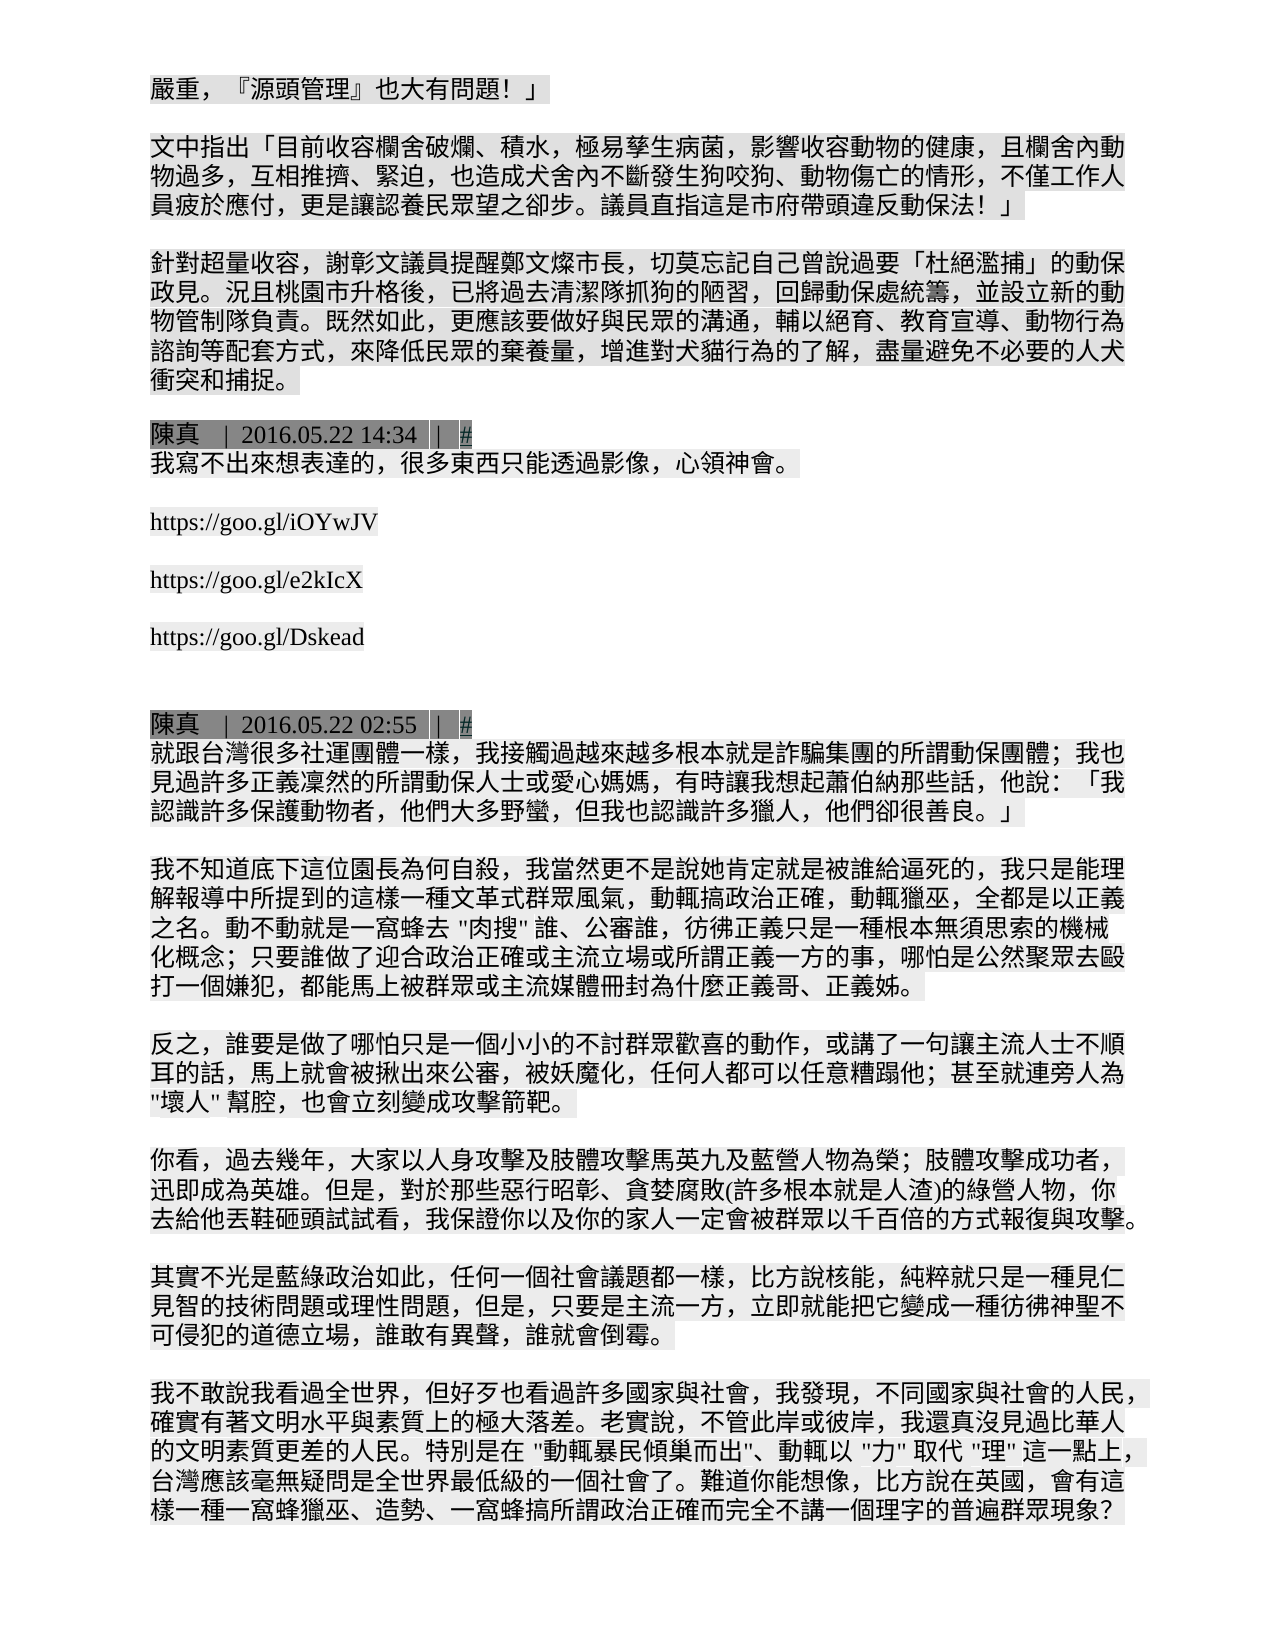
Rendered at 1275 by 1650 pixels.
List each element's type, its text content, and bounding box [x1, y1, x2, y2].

text 我寫不出來想表達的，很多東西只能透過影像，心領神會。 https://goo.gl/iOYwJV https://goo.gl/e2kIcX https://goo.gl/Dskead [150, 449, 1125, 651]
text 陳真 | 2016.05.22 14:34 | # [150, 420, 1125, 449]
text 陳真 | 2016.05.22 02:55 | # [150, 710, 1125, 739]
text 就跟台灣很多社運團體一樣，我接觸過越來越多根本就是詐騙集團的所謂動保團體；我也見過許多正義凜然的所謂動保人士或愛心媽媽，有時讓我想起蕭伯納那些話，他說：「我認識許多保護動物者，他們大多野蠻，但我也認識許多獵人，他們卻很善良。」 我不知道底下這位園長為何自殺，我當然更不是說她肯定就是被誰給逼死的，我只是能理解報導中所提到的這樣一種文革式群眾風氣，動輒搞政治正確，動輒獵巫，全都是以正義之名。動不動就是一窩蜂去 "肉搜" 誰、公審誰，彷彿正義只是一種根本無須思索的機械化概念；只要誰做了迎合政治正確或主流立場或所謂正義一方的事，哪怕是公然聚眾去毆打一個嫌犯，都能馬上被群眾或主流媒體冊封為什麼正義哥、正義姊。 反之，誰要是做了哪怕只是一個小小的不討群眾歡喜的動作，或講了一句讓主流人士不順耳的話，馬上就會被揪出來公審，被妖魔化，任何人都可以任意糟蹋他；甚至就連旁人為 "壞人" 幫腔，也會立刻變成攻擊箭靶。 你看，過去幾年，大家以人身攻擊及肢體攻擊馬英九及藍營人物為榮；肢體攻擊成功者，迅即成為英雄。但是，對於那些惡行昭彰、貪婪腐敗(許多根本就是人渣)的綠營人物，你去給他丟鞋砸頭試試看，我保證你以及你的家人一定會被群眾以千百倍的方式報復與攻擊。 其實不光是藍綠政治如此，任何一個社會議題都一樣，比方說核能，純粹就只是一種見仁見智的技術問題或理性問題，但是，只要是主流一方，立即就能把它變成一種彷彿神聖不可侵犯的道德立場，誰敢有異聲，誰就會倒霉。 我不敢說我看過全世界，但好歹也看過許多國家與社會，我發現，不同國家與社會的人民，確實有著文明水平與素質上的極大落差。老實說，不管此岸或彼岸，我還真沒見過比華人的文明素質更差的人民。特別是在 "動輒暴民傾巢而出"、動輒以 "力" 取代 "理" 這一點上，台灣應該毫無疑問是全世界最低級的一個社會了。難道你能想像，比方說在英國，會有這樣一種一窩蜂獵巫、造勢、一窩蜂搞所謂政治正確而完全不講一個理字的普遍群眾現象？ 我寫這些，基本上與這位園長無關，只是一個聯想，但我相信這是一個好人。我要是一條狗或一隻貓，我想，貓狗界應該給這樣一個人類立個碑，感謝她愛護咱們貓狗的一番心意。 我想她講得很對，"生命沒有不同"。我沒法想像，我如何可能只愛阿乖、阿憨、鹿鹿、大頭仔、波波、瑪莉、旺旺、皮皮、熊熊、小胖、超可愛、小白、小黑...等等等，卻不愛世上其牠千千萬萬的狗？我也沒法想像，如果我會愛大則一隻河馬，小則一隻甲蟲的生命，我怎麼可能會不愛人？難道人命不是生命？難道人類不是動物？ 陳真 https://goo.gl/b43bMO http://bepo.ctitv.com.tw/2016/05/73956/ http://www.ettoday.net/news/20160520/702051.htm http://goo.gl/pnU9VP http://bepo.ctitv.com.tw/2016/05/74092/ http://www.nownews.com/n/2016/05/21/2107917 http://goo.gl/1ApTAz ================== 「毛孩送行者」簡稚澄吞安樂死藥身亡 江祖平慟難認同 記者阮馨儀／台北報導 2016.05.21 桃園市動物保護教育園區（動物收容所）的園長簡稚澄，5日吞下供犬隻安樂死藥物自殺，留下遺書，表示自己熱愛動物，卻必須經常執行貓狗安樂死的任務，心理非常不舒服，只好結束自己生命。愛護動物的江祖平，看到新聞消息，難過表示「都已經做到這個份上了，還不知道要覺醒嗎？」 簡稚澄的工作被稱為「毛孩送行者」，捨棄台大高學歷，投身動物保護教育園區，希望為浪浪帶來更好的處遇，宣揚以認養代替購買的理念。充滿理想的她，卻必須經常執行浪浪安樂死的任務，心理備受衝擊，更因工作而背負著動保魔人和正義魔人的責怪漫罵，因此選擇用自己的死亡，提醒世人「生命沒有不同」，並盼政府能夠重視動保的源頭管制。 簡稚澄用自己的死亡，提醒世人「生命沒有不同」。（圖／翻攝自網路，2016.05.21） ================ 台大卻選收容所！美女動保員簡稚澄吞藥亡 網淚：大笨蛋 社會中心／綜合報導 從北一女、台大獸醫系畢業的簡稚澄（32歲），捨棄當獸醫及坐辦公室做行政職缺，為與動物接觸，她選了沒有人會列為第一志願的偏遠地區動物收容所服務，卻疑似因新屋動保區漏雨，加上明年的零撲殺目標壓力，5日晚間用安樂死藥結束生命。許多網友看了忍不住落淚說「你這個大笨蛋！」 桃園市新屋動物保護教育園區（動物收容所）園長簡稚澄，從小很喜歡小動物的她，雖然父母不准她養寵物，但在考大學時，她努力與家人溝通，最後以高分進入台大獸醫系就讀，在校期間還獲得5次書卷獎，相當優秀。 簡稚澄6年多前以第一名成績（特考榜首）考上獸醫，她捨棄坐在辦公室工作的職缺，第一志願就填偏遠的桃園市動物保護教育園區（新屋公立收容所），一心只想要幫忙動物，因為她認為，到收容所更可宣揚以認養代替購買的理念。 動物防疫所所長傅學理曾表示，大部分的人都不願來做，即使來了也待不久，但簡一待就是6年多，她曾接受訪問表示，當獸醫本來不是人生規劃，但大學時曾聽過傅學理到學校講述動保教育園區狀況，當下就非常希望到園區幫忙。 但她沒想到人道（安樂死）也是她的工作之一，她曾接受訪問時說，第一天來上班就看了6、70隻（安樂死），她對鏡頭說「回家就哭了一整夜」、「你抱上台的時候，牠是全身發抖的，但是可能我們藥劑一下去，牠3到5秒就走掉了，然後牠就不抖了，其實那是很心酸的。」 安樂死的心理調適，沒有在大學課程學分裡，這種送行者兼執行者的身分，沒幾個人做得下去。曾被愛狗人士冠上「美女劊子手」的汙名，她說「我沒有在做違背我初衷的事情」。工作盡責的簡稚澄，深得長官同事及志工們喜愛。也是曾登上媒體，被稱為是美女獸醫師、正妹動物收容所長。 只是，沒想到最後卻傳出疑似因為壓力太大，簡稚澄5日被人發現用安樂狗兒的藥，觀音區一處偏僻地輕生，身邊有遺書。雖然立刻送醫急救，12日仍宣告不治，20日在中壢替她舉辦告別式，上百位動保志工難過哭泣。她在園區養的一隻愛犬「雞蛋黃」，在主人過世後，每天都蹲在園區門口，一直等著園長什麼時候回來看牠，讓人看了鼻酸。 （圖／翻攝中天新聞。下同） 據了解，上個月有人在臉書po文指出園區犬舍漏水影片，並表示相當擔心狗狗在裡面過得很痛苦。當時簡澄清漏水是當初為通風留的縫隙，都有加帆布隔絕雨水，並希望收容所改建案能盡快有廠商來，沒想到她最後疑用「安樂流浪狗」的方式，希望政府重視動保源頭管制。 桃園市議員王浩宇悲憤地在臉書po文「我認為部分太過激進的動保人士要負起最大責任。稚澄園長是那種會一邊執行安樂死，一邊掉眼淚的獸醫，非常關心流浪動物，甚至在園內收養了米克斯雞蛋黃，雖然工作繁忙，但下班後總會留下來陪園內動物散步。」 王接著說，她工作非常努力，但人力不足的新屋動保園區因過去不良紀錄，常常被攻擊，「園長都跟我抱怨壓力很大，人力不足，讓她一個人當好幾個人用，希望議員能多幫爭取預算。」 有民眾向《聯合報》爆料，近期桃園明即將啟動零安樂政策，但卻出現棄養潮，市府將「捕犬效率」列為績效，要動保處3天內要處理完民眾陳情。收容所只能收300隻動物，卻有600隻犬貓，並出現狗咬狗狀況，讓簡稚澄壓力相當大。 不少網友看了都忍不住流淚，難過地說「這園長人很好很有愛心耶！！我家領養的狗都是從她們手中領養過來的，看到這消息感到很難過震驚」、「真正該被罵的是養狗卻又丟棄狗的飼主們吧！」、「好傻的女孩啊！」、「愛狗人在收容所工作室多麼艱難的一件事，內心的壓力我不敢想像。」 還有人說「園長妳沒有錯，妳盡力了」、「她替那些棄養者承擔太多死亡的痛苦了」、「損失了一位好善良的醫生」、「拜託大家以領養代替購買！」、「看完影片又哭了，好難過。」 桃園動保園區園長簡稚澄自殺留遺書，愛狗雞蛋黃每天蹲送別。簡稚澄曾為流浪狗電視劇協助拍攝（圖／翻攝網路、桃園市文化局） ==================== 【生前受訪影片】32歲美女動保園長 吞「狗安樂死藥」身亡 2016-05-21 4113 20150528中天新聞 毛孩送行者簡稚澄 堅持愛動物初衷 桃園市新屋動物保護教育園區（動物收容所）園長簡稚澄（32歲），曾因外型甜美登上過媒體版面，不過卻傳出月初用安樂狗兒的藥自殺，搶救仍在12日宣告不治，昨在中壢舉辦告別式，讓現場很多動保志工難過不捨。桃園市議員王浩宇也在臉書上PO文懷念她「是一位會一邊執行安樂死一邊掉眼淚的人」。據悉，她選擇用安樂流浪狗的手段，了斷自己生命，盼提醒世人，「生命沒有不同」，呼籲政府做好動保源頭管制。 王浩宇20日悲憤地在臉書po文「悲憤。年僅32歲的新屋動保園區園長簡稚澄於日前尋短過世，我認為部分太過激進的動保人士要負起最大責任。稚澄園長生前是那種會一邊執行安樂死，一邊掉眼淚的獸醫，她非常關心流浪動物，甚至在園內收養了米克斯雞蛋黃，雖然工作繁忙，但下班後總會留下來陪園內動物散步。」 從北一女、台大獸醫系畢業的簡稚澄，6年多前以第一名成績（特考榜首）考上獸醫，第一志願卻選擇到桃園市新屋區偏僻海邊的動物保護園區服務。個性樂觀，工作盡責，深得長官、所內員工、動物志工喜愛。也是曾登上媒體，被稱為是美女獸醫師、正妹動物收容所長。 超愛狗的簡稚澄，生前最煎熬幫狗兒安樂死，時常到獸魂碑哀悼，卻選擇用愛樂狗兒的藥劑，了斷生命。（圖/中時電子報資料照片） 桃園市政府動保處長陳仁信表示，簡園長工作表現良好，堪稱是「全台表現最好的收容所長」，而園長愛犬「雞蛋黃」在簡死後，「每天在園區門口蹲守，似乎一直在等待最愛她的園長歸來。願每個人都能記得簡園長的好，並把她對毛小孩的愛繼續延續並發揚光大，讓其愛心繼續在園區流傳，發光發熱」。 陳仁信也說，桃園市動保園區在簡園長及同仁與動保志工的努力下，收容犬貓認養率逐年提升。感謝眾多志工的支持協助，以及園區同仁的辛勞與努力、前往園區認養犬貓的愛心人士。「動保處所有同仁最大的希望，還是請大家都不要棄養動物，沒有棄養就無需收容，希望所有動物都能擁有愛護他們的主人，藉由大家的共同努力，讓桃園有朝一日成為沒有流浪犬貓的城市」 =================== 被霸凌者已經不在了…簡稚澄去年才結婚 常被酸女屠夫 簡稚澄自殺身亡，令各界震驚不捨。（圖／中天新聞） 社會中心／綜合報導 桃園市動物保護教育園區（動物收容所）女園長簡稚澄5日自殺身亡，令人遺憾與不捨，據了解，熱愛動物的她在遺書上表示，執行貓狗安樂死讓她非常不舒服，希望藉此提醒世人「生命沒有不同」，讓政府做好動保源頭管制。 32歲的簡稚澄去年才結婚，5日晚間因為一直沒有回家，丈夫報警，警方在動保教育園區發現她留下的遺書，經過搜尋，深夜11點多在觀音區白沙岬燈塔停車場找到簡的車，但她因為服用安樂流浪動物的藥物而呈昏迷狀態，緊急送醫搶救，延至12日不治。 簡稚澄什麼事都老實吞下，學長不捨 簡稚澄與愛犬雞蛋黃，她曾為流浪狗電視劇協助拍攝。（圖／翻攝網路） 20日告別式上，同事與收容所的志工都來送她最後一程，每個人都哭紅雙眼，動保處同仁也帶著她認養的愛犬「雞蛋黃」參加，據悉牠每天都在園區門口蹲守主人歸來。 對於簡稚澄突然離世，桃園市議員王浩宇在臉書PO文，「這幾年來，部分動保人士對新屋動保園區的攻擊跟霸凌很多，簡園長常常被當成攻擊目標，甚至被攻擊成『女屠夫』。」 「對於一個因為愛動物而選擇到新屋動保園區工作，卻因為業務需要每天必須親自安樂死動物的年輕女孩來說，這些攻擊與霸凌的言論無疑像刀一樣割在她心上，但她還是持續努力，希望把工作做好」，「剛剛爬了爬文，發現這些言論現在都還留在網路上，但被霸凌者已經不在了。這些當初酸言酸語的所謂『動保人士』，你們又在哪裡呢？又為流浪動物做了什麼？」 不過，有網友留言反駁，「把零安樂政策指向動保團體是完全錯誤，很多真正理解收容所狀況的人、即部分動保人士是反對零撲殺的，因為我們太了解收容所因此擔憂」，王浩宇則回應「我是說少數少數少數」。 =============== 才過完蜜月 美女動保園長為狗兒「死諫」 2016年05月21日 王家禕 中時電子報 桃園市動物教育保護園區園長簡稚澄，以安樂狗兒的藥劑自殺。（本報資料照片） 桃園市動物保護教育園區（動物收容所）園長簡稚澄在本月5日服用安樂狗兒的藥物自殺，昨（20）舉行告別式。年僅32歲便離世，令人不捨。 簡稚澄畢業於台大獸醫系，以特考榜首考上獸醫師。秉持著一顆熱愛動物的心，選擇到新屋偏鄉，一待就是6年多。卻在5日晚間開車到觀音白沙峽燈塔旁，選擇服用給狗兒安樂死的藥物自殺。 簡稚澄在園內留下遺書指，「生命沒有不同」，希望政府能做好動保源頭管制。簡稚澄也寫說，選擇以平時對狗兒安樂死的手段自殺，是為了凸顯現有台灣動保結構的問題。因為政府沒有給足資源，無法做好源頭管制，讓流浪狗，以至於最下游的收容所都是苦難。 一名動保志工在臉書不忍發了數篇文表示，「她是全台最好的園長！」但是遇到沒有擔當、沒有肩膀，只會「要求她去處理不該她負責或不合理事情的爛處長！」 簡稚澄在獸醫系時的學長也在臉書發文悼念表示，「聰明」、「漂亮」、「愛動物」是大家對她的評價，卻選擇了獸醫界避而遠之的地方去服務。而簡稚澄卻一周五天、甚至六天待在那，頻頻加班到10點，只為了想幫助牠們。學長勸說她不適合待在那，她卻只是溫柔回說「不做沒有別人做」。 學長還表示，長官高升下屬苦做，過長的工時、超額的責任制，甚至被群眾跟風起舞，與動保團體一同霸凌，種種的壓力累積，讓才剛結婚、剛過完蜜月旅行的簡稚澄，選擇以死明志。該名學長也質疑，「這樣的長官是真的適任嗎？」、「沒有責任嗎？」 學長也說，從發生到現在各方都在施壓阻擋消息。不知道的發表可惜的感言，知道的人不敢說得太明白。但整個社會都欠她一個合理的答覆。學長稱，即使社會知道了真相，依然無法還「一個正要開花結果的家庭」。 據了解，簡稚澄在第一天來上班時，便看見60多隻動物被安樂死，回家就難過哭了一整夜。但安樂死也是她的職責所在，議員王浩宇在臉書指，她曾因而被動保人士攻擊成「女屠夫」。 動保志工也分享中國時報新聞〈死諫？ 動保園長服安樂藥輕生〉表示，「是的！稚澄不是自殺！是對動保整體結構的『死諫』！」該名志工稱，雖然她用最糟的方式要政府正視問題，但還是懇請大家「一起完成她最後的心願」，不要只是個地方小新聞，應該讓大家、政府、官員們都看見！ =========== 美女動保園長自殺 疑遭控「女屠夫」陷天人交戰 2016年05月21日 蘋果日報 桃園市動物保護教育園區園長簡稚澄，5日服用動物安樂死藥物自殺過世，消息傳出，家屬與動保人士哀痛萬分。這位美女動保園長，深愛動物，疑因業務需執行動物安樂死，內心極度掙扎，留下3遺書給家人及同事，懇求家屬原諒。 台大獸醫系畢業的簡稚澄（32歲），6年多前特考榜首考上獸醫師，選擇到新屋偏鄉服務，她個性樂觀，工作盡責，深得長官、所內員工、動物志工喜愛。她不僅喜愛動物，還收養流浪犬，取名愛犬雞蛋黃。 對於她的死因，引發社會各界關注與惋惜，由於她留有3封遺書，分別給父母、丈夫以及同事，內容提及自己深愛動物，因工作關係，必須執行動物樂死，內心萬般掙扎、痛苦，希望父母等諒解；給同事的遺書，希望同仁好好照顧動物，外界懷疑他以自殺抗議現行動保體制。 不過桃園市議員王浩宇在臉書上po文懷疑，因簡稚澄在職責上要執行動物安樂死，因此曾遭部分動保人士對她所任職的新屋動保園區的攻擊及網路霸凌，而簡稚澄常常被當成攻擊目標，甚至被攻擊成「女屠夫」，造成她的心理壓力。 對於王浩宇的指控，動保團體否認，表示沒有做過這樣的攻擊。 檢警調查，簡稚澄5日被人發現開車停在觀音區白沙岬附近，當時車內留疑似執行動物安樂死的藥物，緊急送醫延至12日不治。（突發中心石明啟／桃園報導） [150, 739, 1125, 1554]
text 「內心痛苦...」簡稚澄3遺書曝光！ 獸醫批這行壓力.. 簡稚澄，疑用狗安樂藥自殺。（圖／翻攝自中天新聞） 社會中心／綜合報導 她的死，引發社會對收容所問題的關注！桃園市新屋動物保護教育園區園長簡稚澄（32歲），疑因新屋動保區漏雨，加上明年的零撲殺目標，及長期幫動物安樂死等多方壓力，吞安樂藥走上絕路。 簡死後留下3封遺書，內容希望家人能夠諒解。外界認為她希望讓政府重視這個問題，還有獸醫點出這行可能所承受的壓力。 從北一女、台大獸醫系畢業的簡稚澄，從小愛動物，考上特考榜首卻捨棄當獸醫及坐辦公室做行政職缺，選了沒有人會列為第一志願的偏遠地區動物收容所服務，卻疑似因新屋動保區漏雨，加上明年的零撲殺目標壓力，5日晚間卻開車到到觀音白沙峽燈塔旁，用安樂死藥結束生命。 根據《蘋果日報》報導，簡稚澄疑因業務需執行動物安樂死，內心痛苦，留下3遺書給家人及同事，分別給父母、丈夫及同事，內容寫道自己很愛動物，但因工作關係，必須對動物安樂死，心裡很掙扎，希望家屬原諒她；另外還希望同仁幫忙照顧動物。 一位有經驗的獸醫點出簡稚澄可能面對的壓力及無奈，他寫道，一個獸醫要面對數百條狗狗，只要一沒顧好，隨時都可能遇到動保團體投訴。很多動保團體對收容所相當嚴格，一點錯都沒有，狗不能互咬、生病、消瘦，否則隨時都有可能被罵；可能會被愛心人士投訴謾罵，就被長官檢討，收容所的環境又極度不良，獸醫在收容所要處理各種大大小小事，遠超乎外人想像，心理壓力無人知，能待久不容易。 「動保正義 全民發聲」臉書團19日po文「桃園市議員謝彰文‬19日市政總質詢，質疑新屋動物收容所設施破損嚴重，且只能收容300隻犬貓的法定空間，但今年1～3月的捕捉、棄養量，竟然就高達1765隻犬貓，更是全國第三高，顯示『末端超量收容』的情形相當嚴重，『源頭管理』也大有問題！」 文中指出「目前收容欄舍破爛、積水，極易孳生病菌，影響收容動物的健康，且欄舍內動物過多，互相推擠、緊迫，也造成犬舍內不斷發生狗咬狗、動物傷亡的情形，不僅工作人員疲於應付，更是讓認養民眾望之卻步。議員直指這是市府帶頭違反動保法！」 針對超量收容，謝彰文議員提醒鄭文燦‬市長，切莫忘記自己曾說過要「杜絕濫捕」的動保政見。況且桃園市升格後，已將過去清潔隊抓狗的陋習，回歸動保處統籌，並設立新的動物管制隊負責。既然如此，更應該要做好與民眾的溝通，輔以絕育、教育宣導、動物行為諮詢等配套方式，來降低民眾的棄養量，增進對犬貓行為的了解，盡量避免不必要的人犬衝突和捕捉。 [150, 75, 1125, 395]
